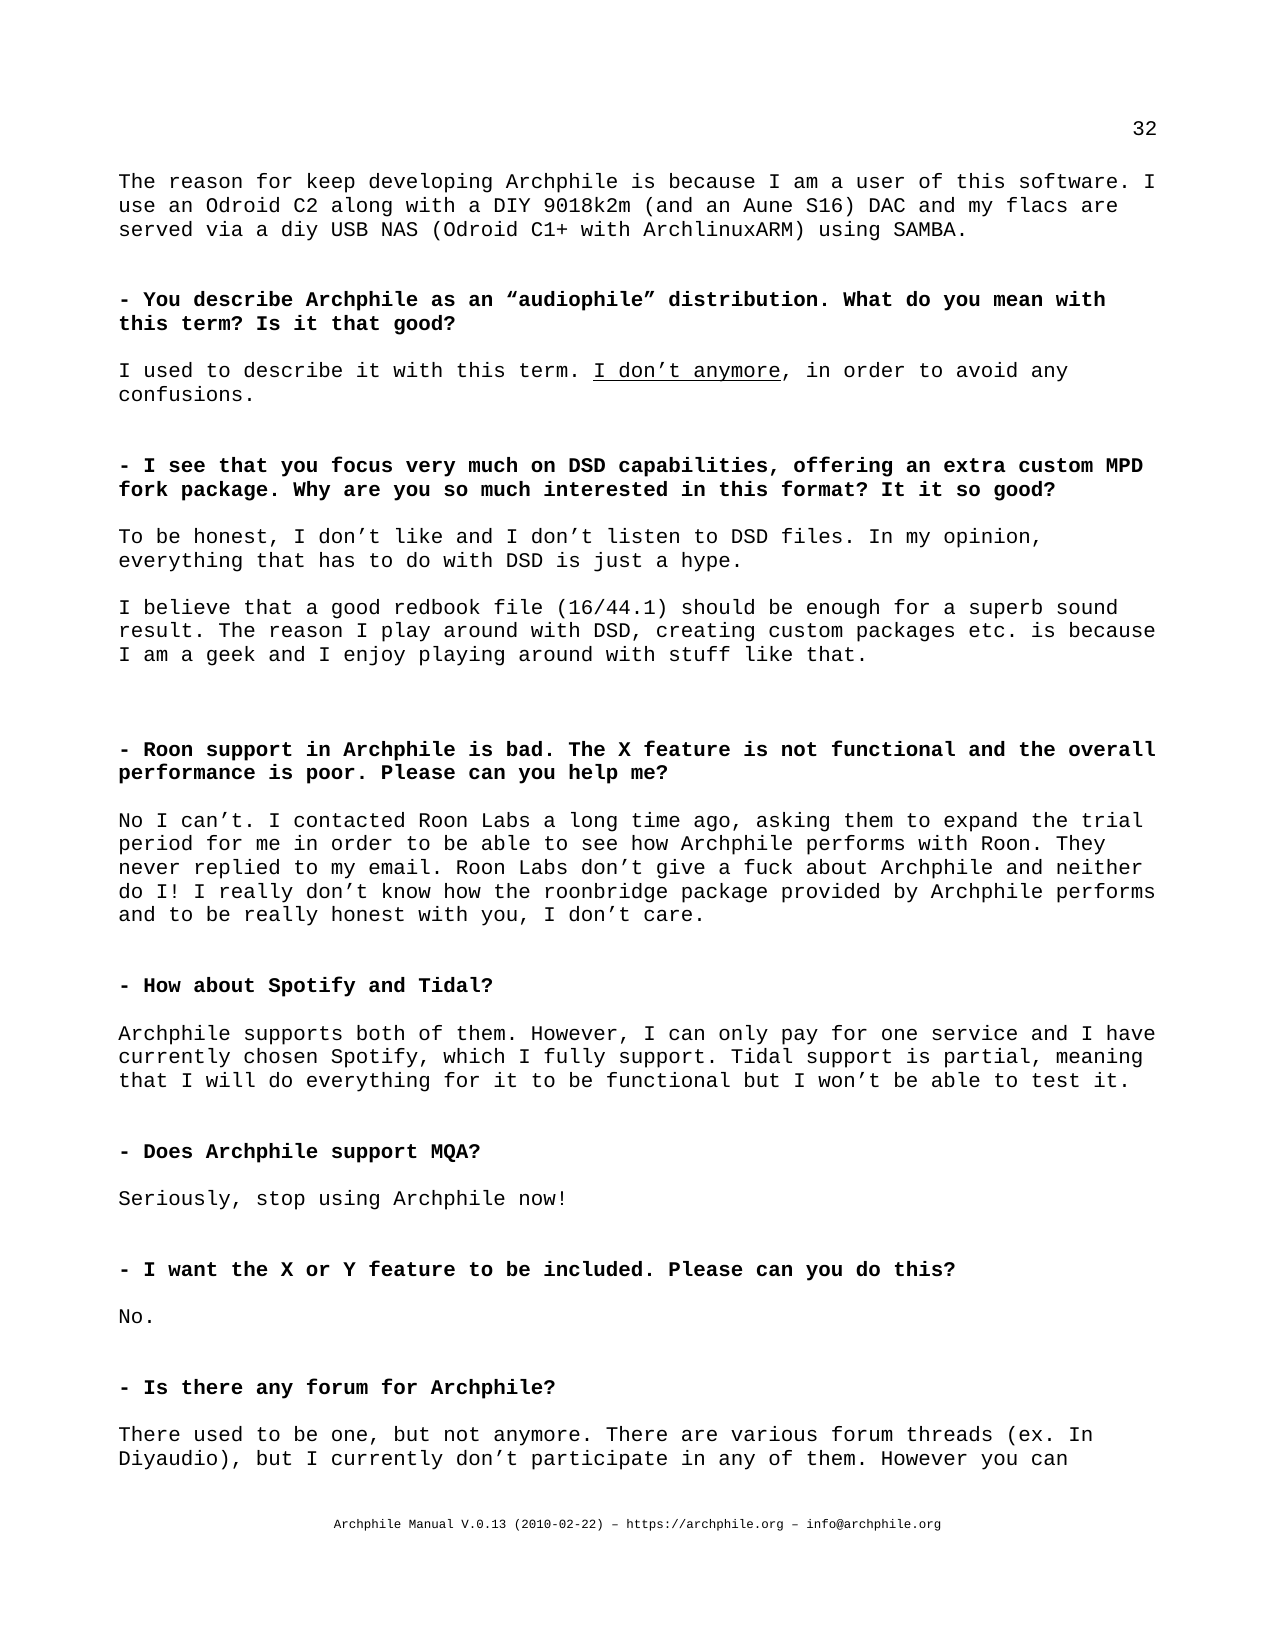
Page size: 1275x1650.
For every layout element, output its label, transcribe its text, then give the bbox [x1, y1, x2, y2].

text No I can’t. I contacted Roon Labs a long time ago, asking them to expand the trial period for me in order to be able to see how Archphile performs with Roon. They never replied to my email. Roon Labs don’t give a fuck about Archphile and neither do I! I really don’t know how the roonbridge package provided by Archphile performs and to be really honest with you, I don’t care. [118, 810, 1157, 928]
text - How about Spotify and Tidal? [118, 975, 1157, 999]
text The reason for keep developing Archphile is because I am a user of this software. I use an Odroid C2 along with a DIY 9018k2m (and an Aune S16) DAC and my flacs are served via a diy USB NAS (Odroid C1+ with ArchlinuxARM) using SAMBA. [118, 171, 1157, 242]
text Seriously, stop using Archphile now! [118, 1188, 1157, 1212]
text There used to be one, but not anymore. There are various forum threads (ex. In Diyaudio), but I currently don’t participate in any of them. However you can [118, 1424, 1157, 1472]
text - You describe Archphile as an “audiophile” distribution. What do you mean with this term? Is it that good? [118, 289, 1157, 337]
text Archphile supports both of them. However, I can only pay for one service and I have currently chosen Spotify, which I fully support. Tidal support is partial, meaning that I will do everything for it to be functional but I won’t be able to test it. [118, 1022, 1157, 1093]
text I believe that a good redbook file (16/44.1) should be enough for a superb sound result. The reason I play around with DSD, creating custom packages etc. is because I am a geek and I enjoy playing around with stuff like that. [118, 597, 1157, 668]
text - I see that you focus very much on DSD capabilities, offering an extra custom MPD fork package. Why are you so much interested in this format? It it so good? [118, 455, 1157, 502]
text - Is there any forum for Archphile? [118, 1377, 1157, 1401]
text - I want the X or Y feature to be included. Please can you do this? [118, 1259, 1157, 1283]
text - Roon support in Archphile is bad. The X feature is not functional and the overall performance is poor. Please can you help me? [118, 739, 1157, 786]
text No. [118, 1306, 1157, 1330]
text To be honest, I don’t like and I don’t listen to DSD files. In my opinion, everything that has to do with DSD is just a hype. [118, 526, 1157, 573]
text I used to describe it with this term. I don’t anymore, in order to avoid any confusions. [118, 360, 1157, 408]
text - Does Archphile support MQA? [118, 1141, 1157, 1164]
